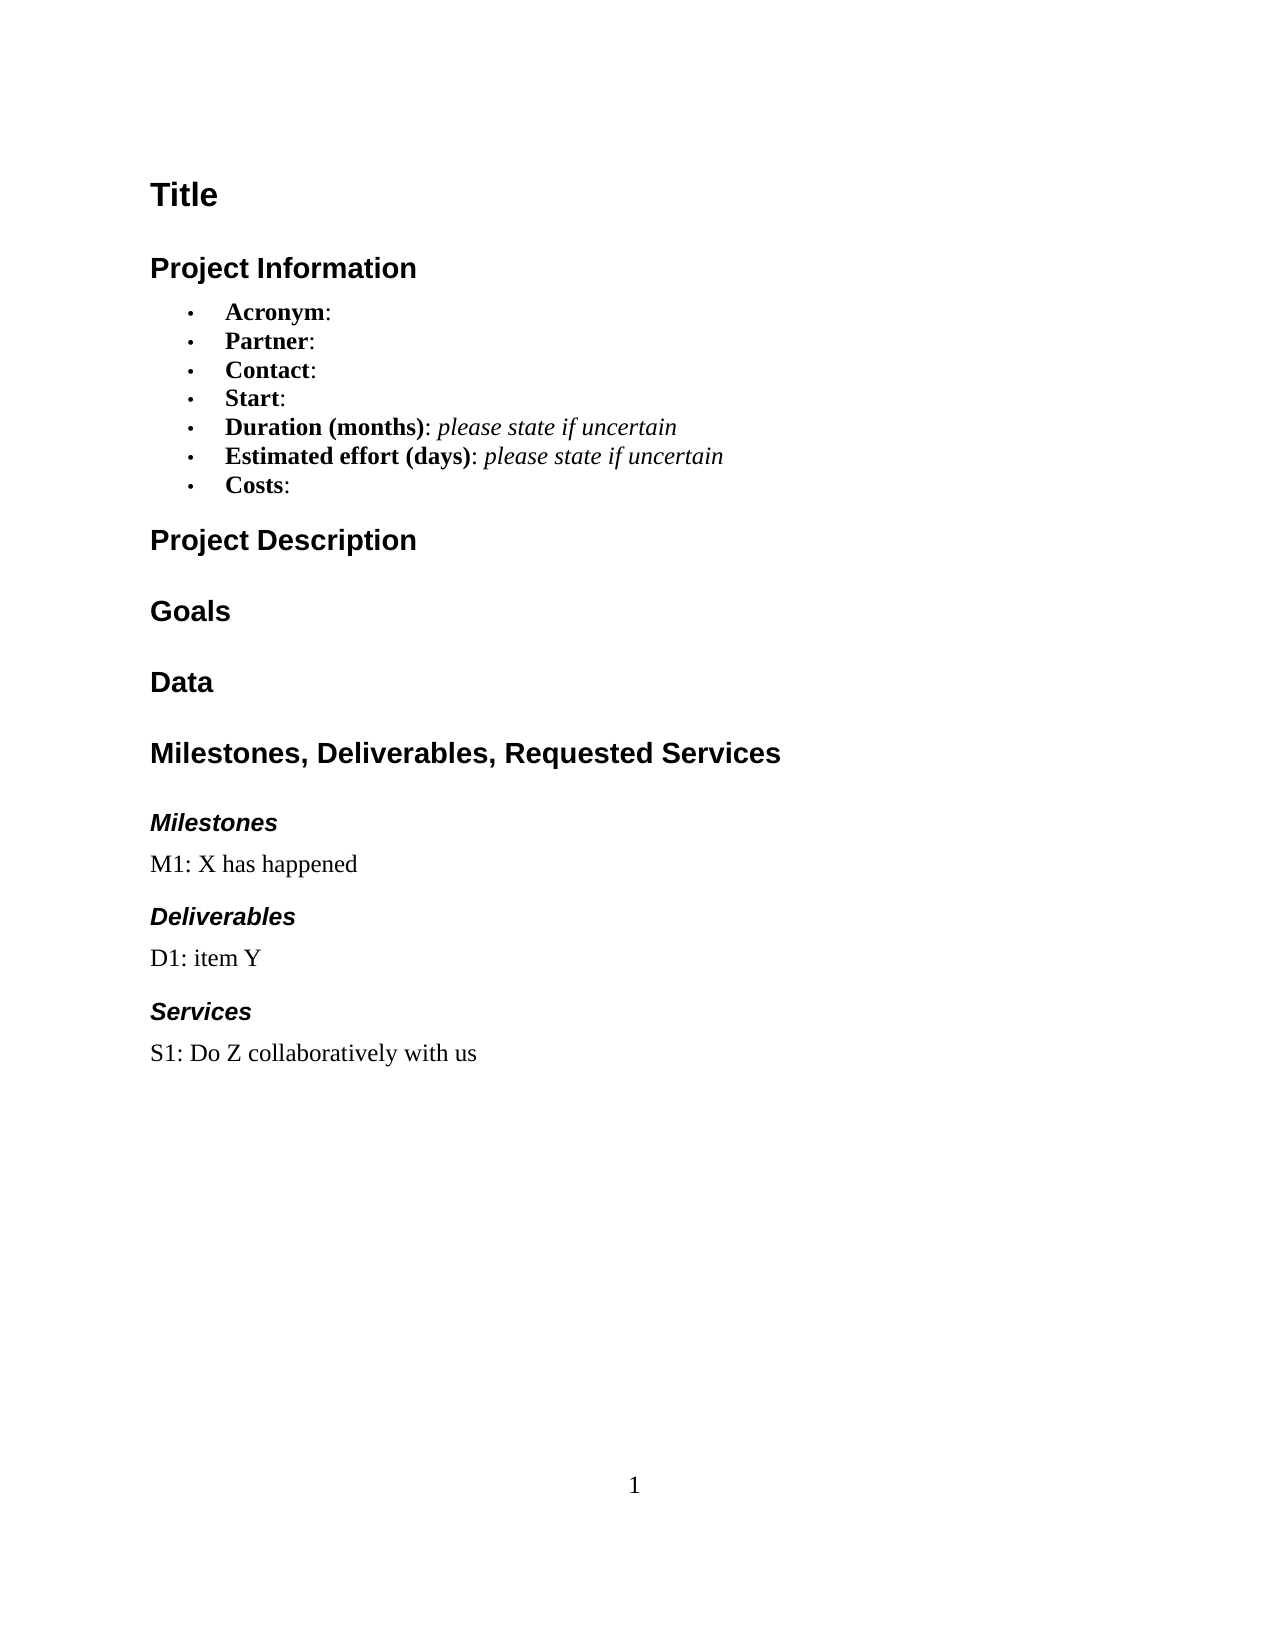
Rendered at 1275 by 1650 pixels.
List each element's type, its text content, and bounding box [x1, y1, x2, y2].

subtitle Deliverables [150, 902, 1125, 931]
subtitle Project Description [150, 523, 1125, 557]
text D1: item Y [150, 943, 1125, 972]
subtitle Data [150, 666, 1125, 699]
list Estimated effort (days): please state if uncertain [187, 441, 1125, 470]
list Contact: [187, 355, 1125, 383]
subtitle Milestones, Deliverables, Requested Services [150, 737, 1125, 770]
text S1: Do Z collaboratively with us [150, 1038, 1125, 1067]
list Acronym: [187, 297, 1125, 326]
list Start: [187, 383, 1125, 412]
subtitle Services [150, 997, 1125, 1026]
subtitle Goals [150, 594, 1125, 628]
subtitle Milestones [150, 808, 1125, 836]
list Costs: [187, 470, 1125, 498]
subtitle Project Information [150, 251, 1125, 285]
list Duration (months): please state if uncertain [187, 412, 1125, 441]
list Partner: [187, 326, 1125, 355]
subtitle Title [150, 175, 1125, 214]
text M1: X has happened [150, 849, 1125, 877]
